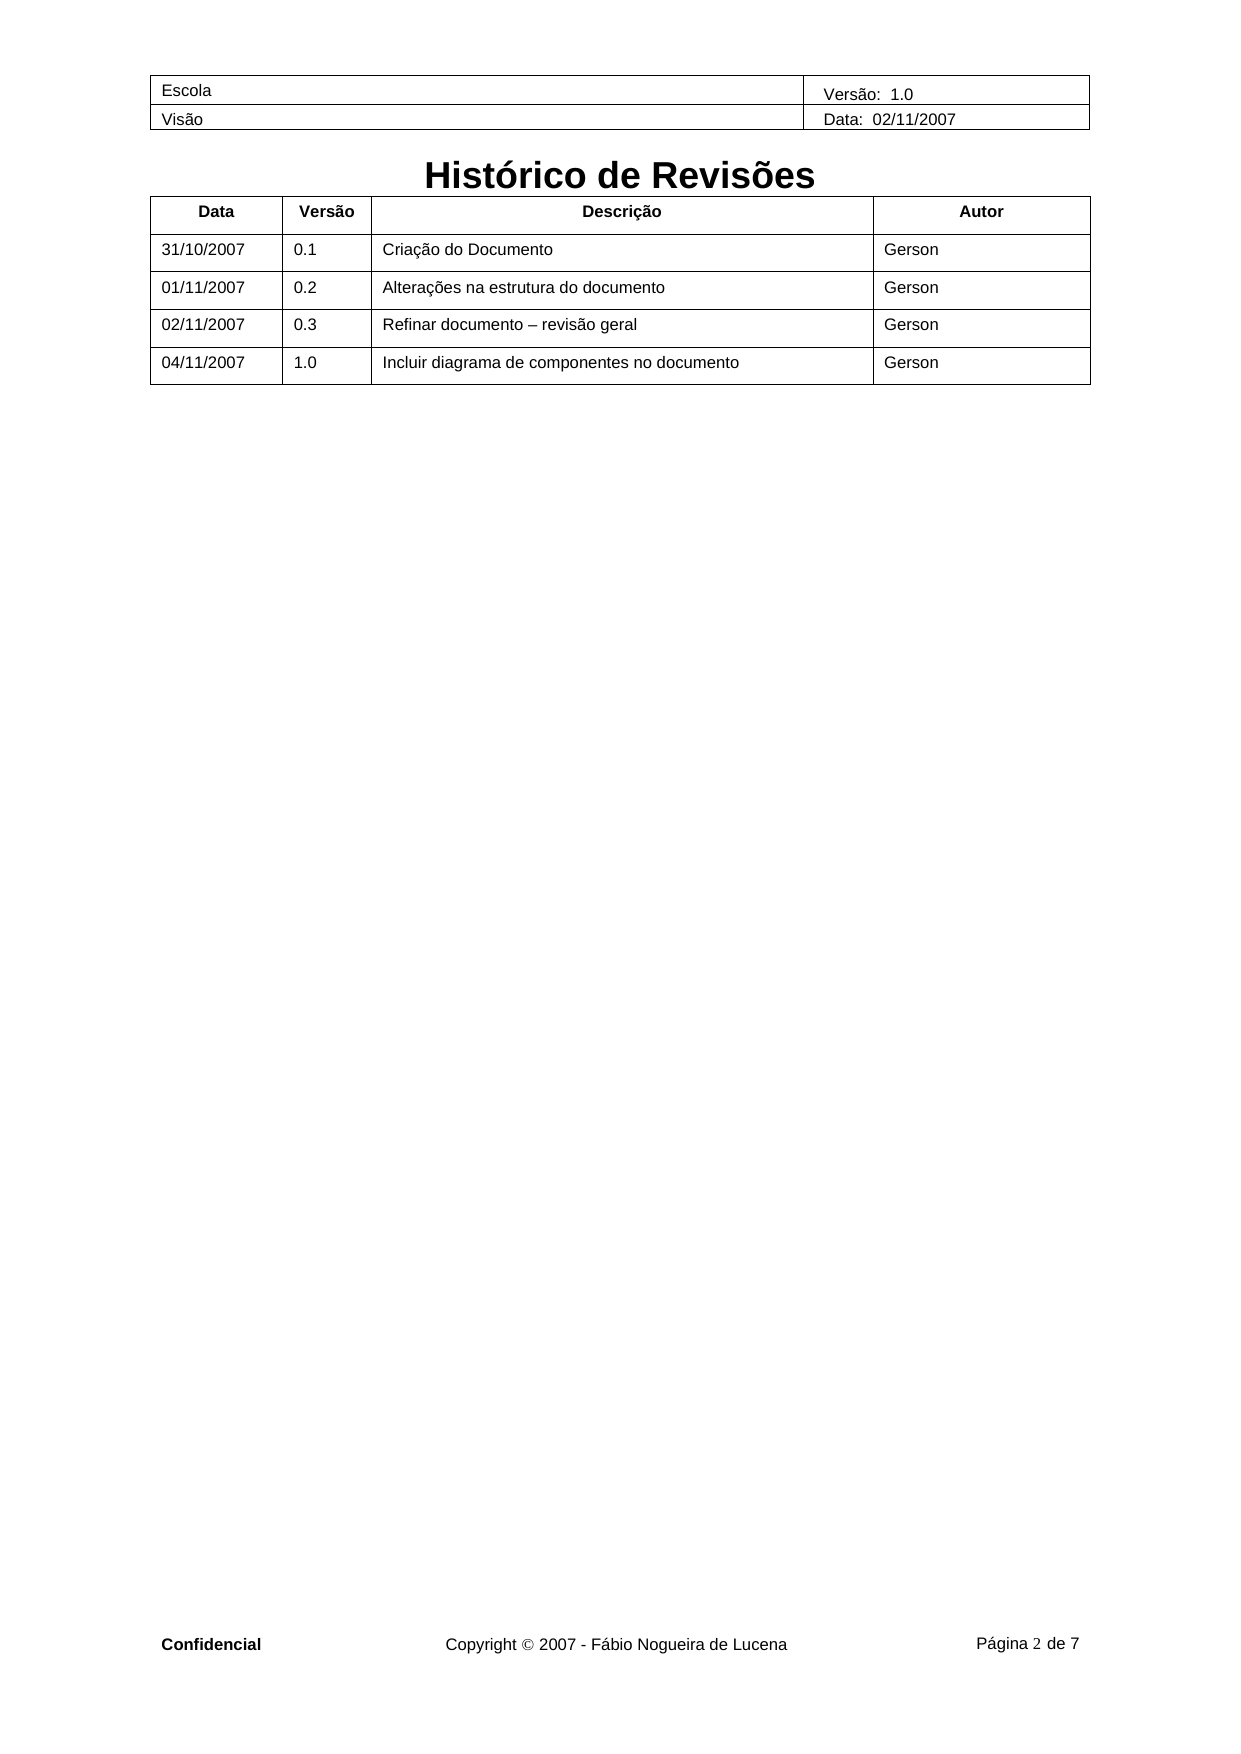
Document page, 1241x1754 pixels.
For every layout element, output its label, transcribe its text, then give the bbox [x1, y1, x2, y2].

text Histórico de Revisões [150, 154, 1090, 196]
table_cell 04/11/2007 [151, 348, 282, 384]
table_cell Criação do Documento [372, 235, 873, 271]
table_cell 0.3 [283, 310, 371, 347]
table_cell Incluir diagrama de componentes no documento [372, 348, 873, 384]
table_cell Gerson [874, 348, 1090, 384]
table_cell 02/11/2007 [151, 310, 282, 347]
table_cell 31/10/2007 [151, 235, 282, 271]
table_cell Gerson [874, 235, 1090, 271]
table_cell 0.1 [283, 235, 371, 271]
table_cell Gerson [874, 272, 1090, 309]
table_cell Alterações na estrutura do documento [372, 272, 873, 309]
table_cell 01/11/2007 [151, 272, 282, 309]
table_cell 0.2 [283, 272, 371, 309]
table_cell Gerson [874, 310, 1090, 347]
table_cell Refinar documento – revisão geral [372, 310, 873, 347]
table_header Data [151, 197, 282, 234]
table_header Versão [283, 197, 371, 234]
table_header Autor [874, 197, 1090, 234]
table_cell 1.0 [283, 348, 371, 384]
table_header Descrição [372, 197, 873, 234]
